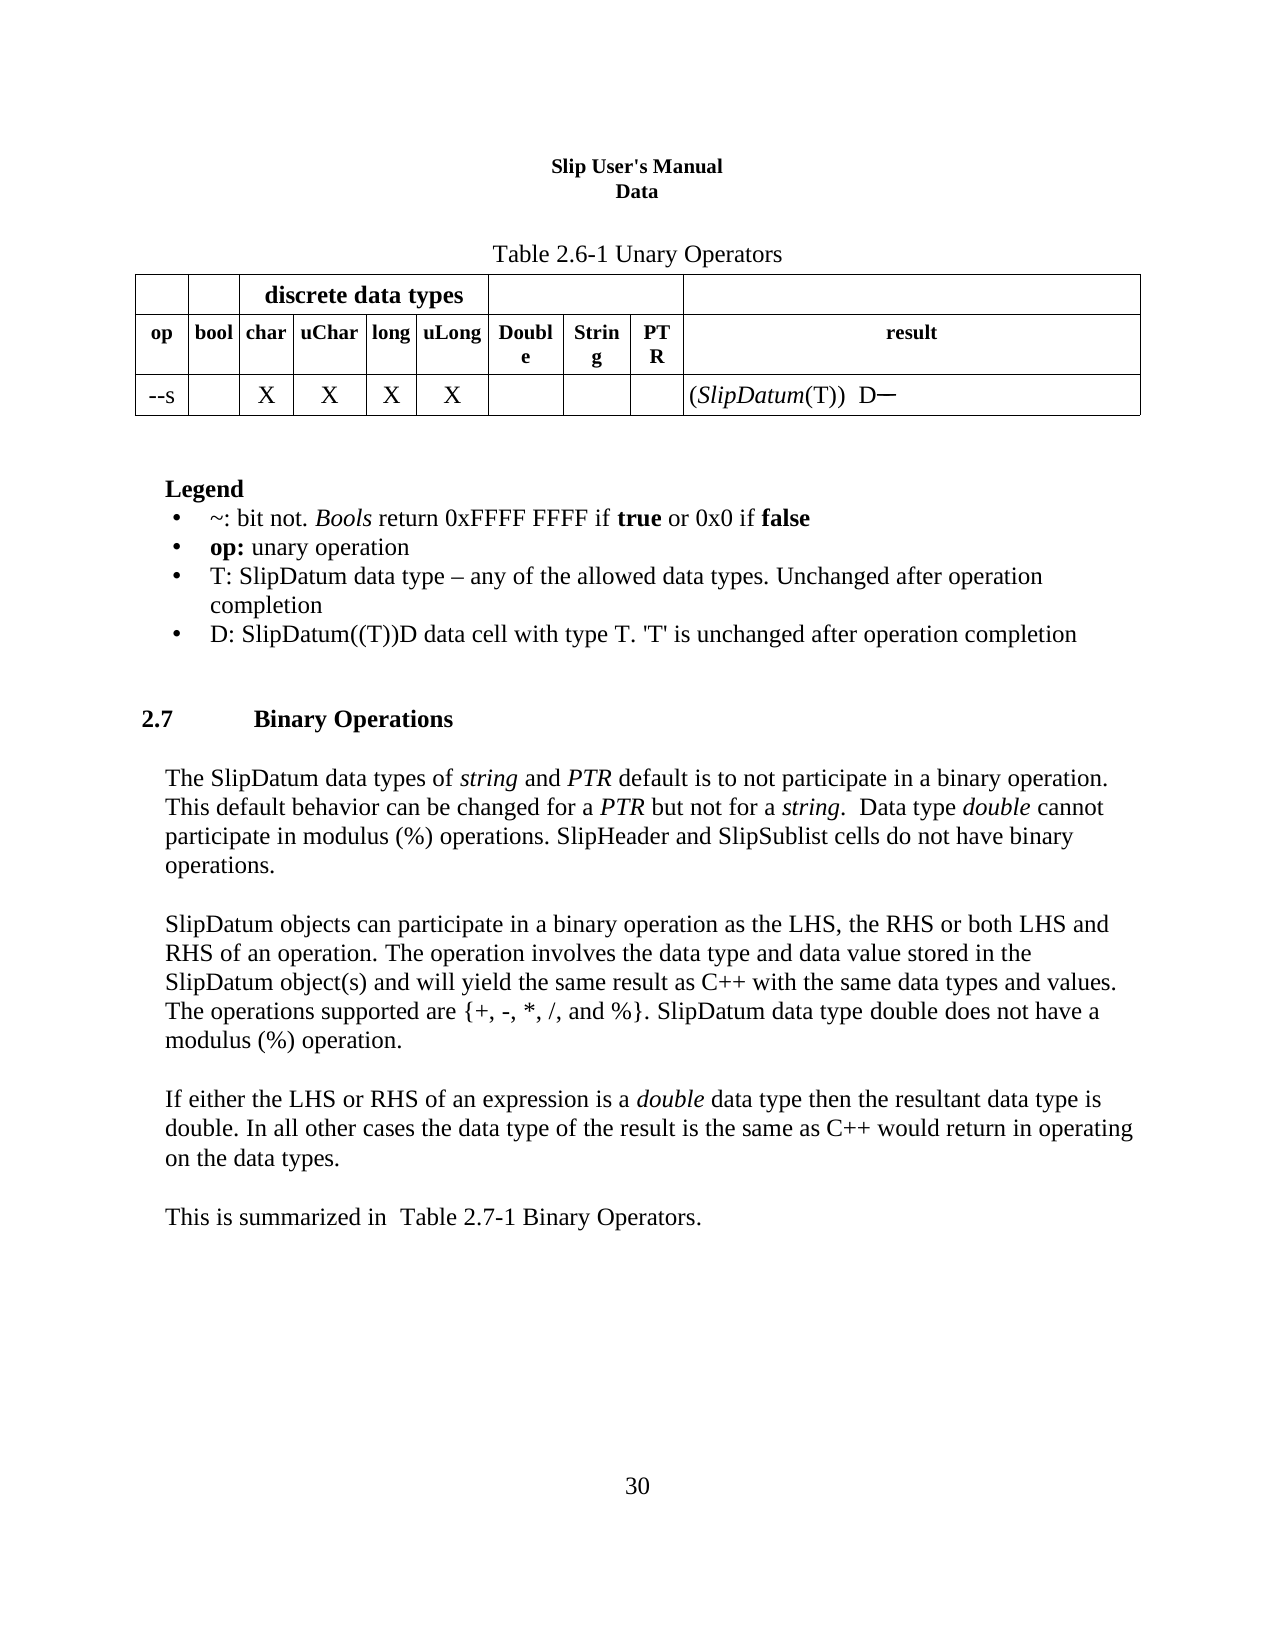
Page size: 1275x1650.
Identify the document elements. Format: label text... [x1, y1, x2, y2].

table_cell X [240, 375, 293, 414]
list ~: bit not. Bools return 0xFFFF FFFF if true or 0x0 if false [810, 503, 1140, 532]
table_cell char [240, 315, 293, 374]
list op: unary operation [172, 532, 210, 561]
table_cell [189, 375, 239, 414]
table_cell uChar [294, 315, 366, 374]
table_cell long [367, 315, 416, 374]
table_cell [136, 275, 188, 314]
list T: SlipDatum data type – any of the allowed data types. Unchanged after operation completion [322, 561, 1140, 619]
table_cell op [136, 315, 188, 374]
text SlipDatum objects can participate in a binary operation as the LHS, the RHS or both LHS and RHS of an operation. The operation involves the data type and data value stored in the SlipDatum object(s) and will yield the same result as C++ with the same data types and values. The operations supported are {+, -, *, /, and %}. SlipDatum data type double does not have a modulus (%) operation. [409, 909, 1140, 1054]
text This is summarized in Table 2.7-1 Binary Operators. [702, 1201, 1140, 1231]
table_cell [489, 275, 563, 314]
table_cell [189, 275, 239, 314]
list T: SlipDatum data type – any of the allowed data types. Unchanged after operation completion [172, 561, 210, 619]
table_cell String [564, 315, 630, 374]
table_cell bool [189, 315, 239, 374]
text The SlipDatum data types of string and PTR default is to not participate in a binary operation. This default behavior can be changed for a PTR but not for a string. Data type double cannot participate in modulus (%) operations. SlipHeader and SlipSublist cells do not have binary operations. [276, 763, 1140, 879]
table_cell --s [136, 375, 188, 414]
table_cell X [367, 375, 416, 414]
table_cell X [417, 375, 488, 414]
table_cell [684, 275, 1140, 314]
table_cell [630, 275, 683, 314]
table_cell (SlipDatum(T)) D ̵̶̶̶ ̵̶̶̶ [684, 375, 1140, 414]
table_header Table 2.6-1 Unary Operators [135, 233, 1140, 274]
table_cell uLong [417, 315, 488, 374]
table_cell [563, 275, 630, 314]
text If either the LHS or RHS of an expression is a double data type then the resultant data type is double. In all other cases the data type of the result is the same as C++ would return in operating on the data types. [165, 1084, 1140, 1171]
table_cell discrete data types [240, 275, 488, 314]
list op: unary operation [409, 532, 1140, 561]
table_cell X [294, 375, 366, 414]
subtitle Binary Operations [135, 704, 1140, 733]
table_cell [489, 375, 563, 414]
table_cell Double [489, 315, 563, 374]
text Legend [244, 474, 1140, 503]
table_cell [631, 375, 683, 414]
table_cell result [684, 315, 1140, 374]
table_cell [564, 375, 630, 414]
list D: SlipDatum((T))D data cell with type T. 'T' is unchanged after operation completion [1078, 619, 1140, 648]
table_cell PTR [631, 315, 683, 374]
